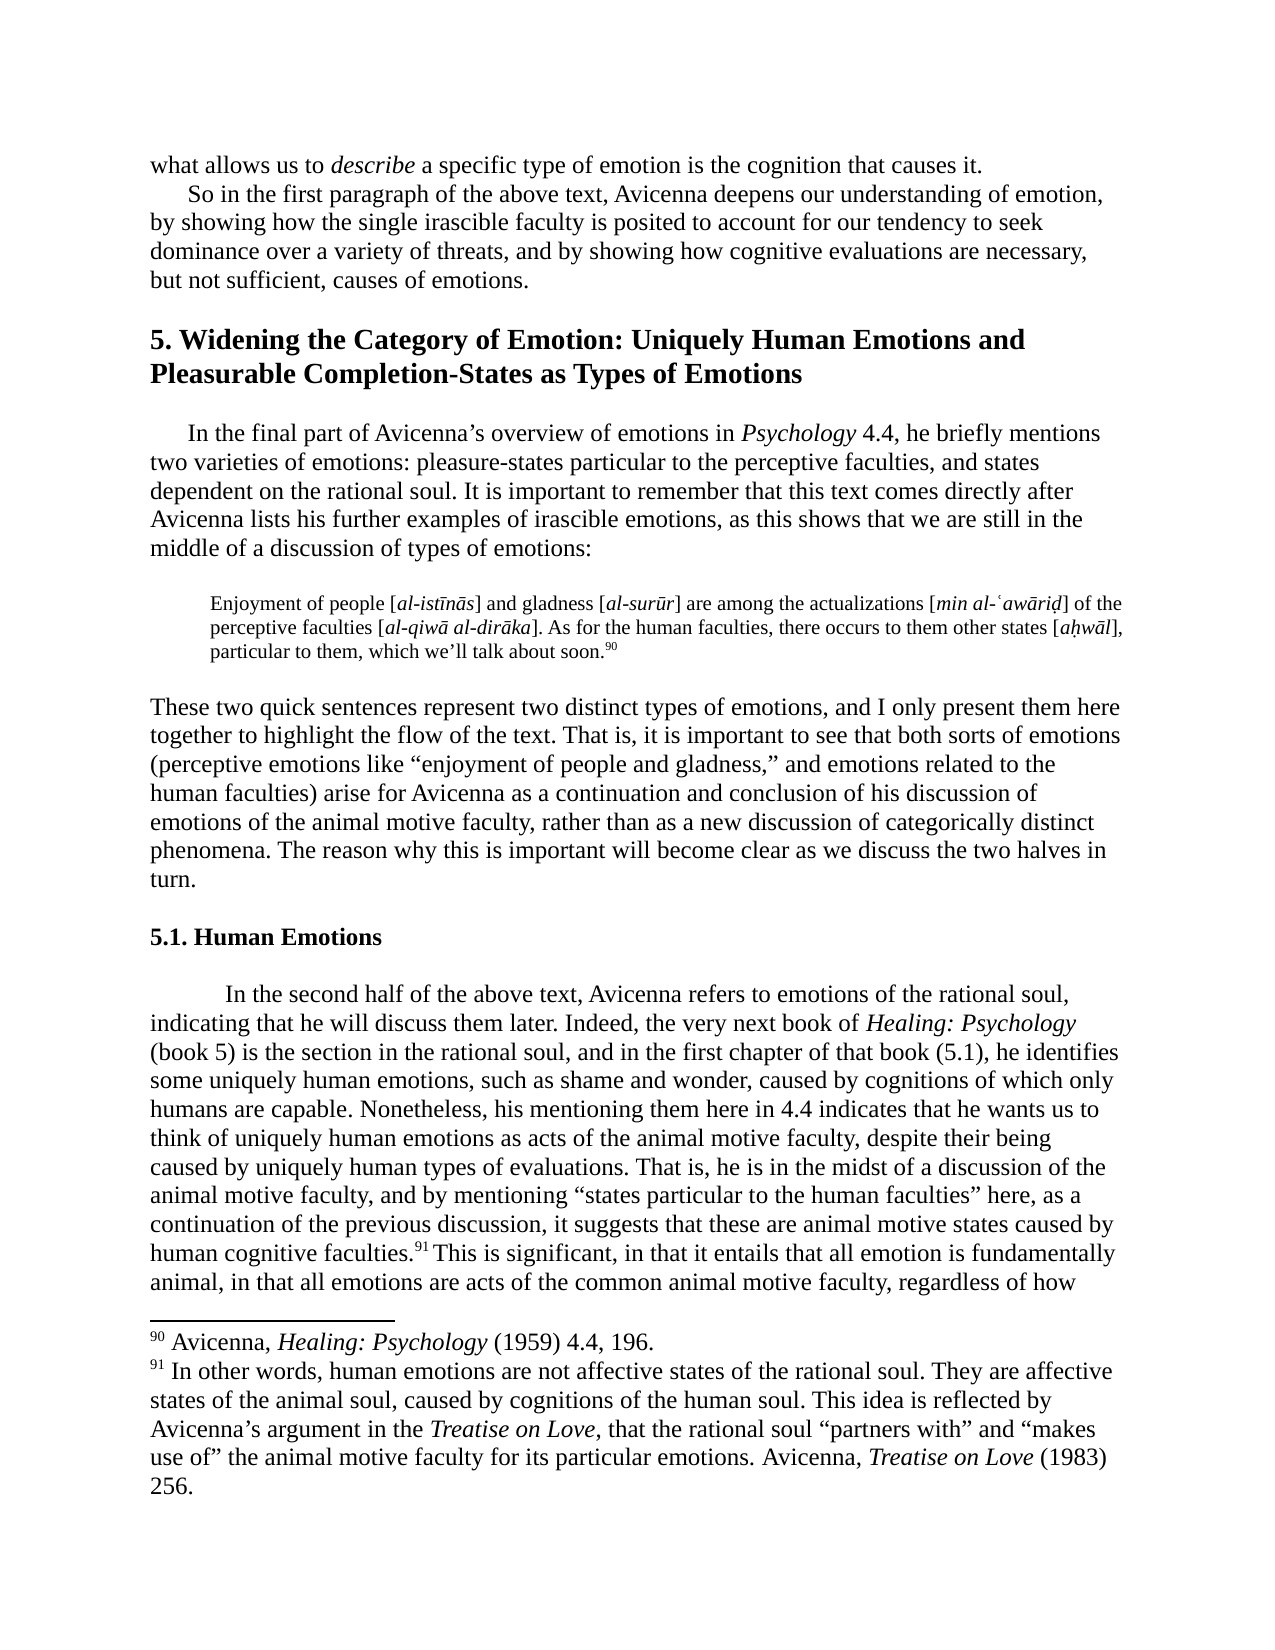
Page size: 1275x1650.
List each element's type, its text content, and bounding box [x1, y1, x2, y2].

text So in the first paragraph of the above text, Avicenna deepens our understanding of emotion, by showing how the single irascible faculty is posited to account for our tendency to seek dominance over a variety of threats, and by showing how cognitive evaluations are necessary, but not sufficient, causes of emotions. [150, 179, 1125, 294]
text what allows us to describe a specific type of emotion is the cognition that causes it. [150, 150, 1125, 179]
text In other words, human emotions are not affective states of the rational soul. They are affective states of the animal soul, caused by cognitions of the human soul. This idea is reflected by Avicenna’s argument in the Treatise on Love, that the rational soul “partners with” and “makes use of” the animal motive faculty for its particular emotions. Avicenna, Treatise on Love (1983) 256. [150, 1356, 1125, 1500]
text In the second half of the above text, Avicenna refers to emotions of the rational soul, indicating that he will discuss them later. Indeed, the very next book of Healing: Psychology (book 5) is the section in the rational soul, and in the first chapter of that book (5.1), he identifies some uniquely human emotions, such as shame and wonder, caused by cognitions of which only humans are capable. Nonetheless, his mentioning them here in 4.4 indicates that he wants us to think of uniquely human emotions as acts of the animal motive faculty, despite their being caused by uniquely human types of evaluations. That is, he is in the midst of a discussion of the animal motive faculty, and by mentioning “states particular to the human faculties” here, as a continuation of the previous discussion, it suggests that these are animal motive states caused by human cognitive faculties. This is significant, in that it entails that all emotion is fundamentally animal, in that all emotions are acts of the common animal motive faculty, regardless of how [150, 979, 1125, 1296]
subtitle 5.1. Human Emotions [150, 922, 1125, 951]
text Avicenna, Healing: Psychology (1959) 4.4, 196. [150, 1327, 1125, 1356]
subtitle 5. Widening the Category of Emotion: Uniquely Human Emotions and Pleasurable Completion-States as Types of Emotions [150, 322, 1125, 389]
text In the final part of Avicenna’s overview of emotions in Psychology 4.4, he briefly mentions two varieties of emotions: pleasure-states particular to the perceptive faculties, and states dependent on the rational soul. It is important to remember that this text comes directly after Avicenna lists his further examples of irascible emotions, as this shows that we are still in the middle of a discussion of types of emotions: [150, 418, 1125, 562]
text These two quick sentences represent two distinct types of emotions, and I only present them here together to highlight the flow of the text. That is, it is important to see that both sorts of emotions (perceptive emotions like “enjoyment of people and gladness,” and emotions related to the human faculties) arise for Avicenna as a continuation and conclusion of his discussion of emotions of the animal motive faculty, rather than as a new discussion of categorically distinct phenomena. The reason why this is important will become clear as we discuss the two halves in turn. [150, 692, 1125, 893]
text Enjoyment of people [al-istīnās] and gladness [al-surūr] are among the actualizations [min al-ʿawāriḍ] of the perceptive faculties [al-qiwā al-dirāka]. As for the human faculties, there occurs to them other states [aḥwāl], particular to them, which we’ll talk about soon. [210, 591, 1125, 663]
